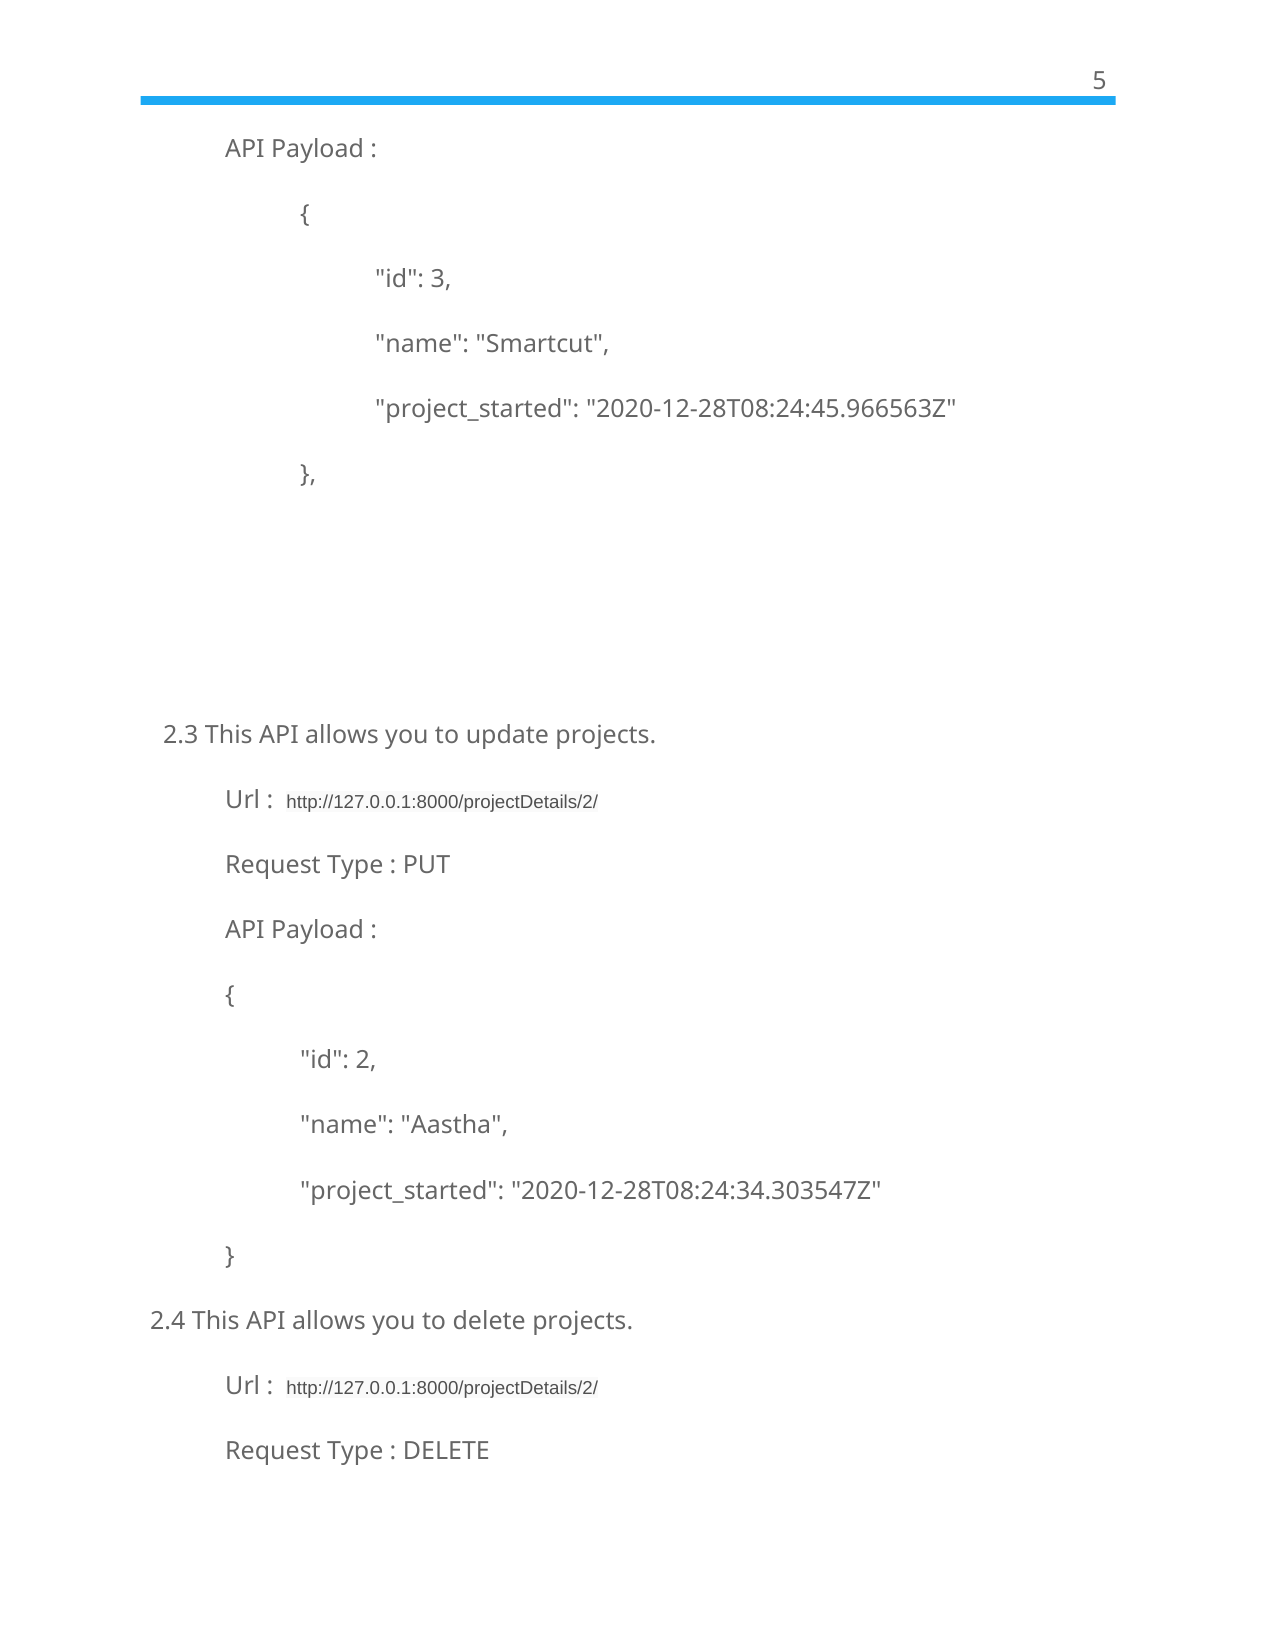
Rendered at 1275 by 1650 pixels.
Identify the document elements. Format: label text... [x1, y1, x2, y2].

text API Payload : [150, 131, 1125, 165]
text { [225, 196, 1125, 230]
text Request Type : DELETE [150, 1433, 1125, 1467]
text 2.4 This API allows you to delete projects. [150, 1302, 1125, 1337]
text Url : ​ http://127.0.0.1:8000/projectDetails/2/ [150, 1368, 1125, 1402]
text "id": 2, [225, 1042, 1125, 1076]
text } [225, 1237, 1125, 1271]
text }, [225, 456, 1125, 490]
text Url : ​ http://127.0.0.1:8000/projectDetails/2/ [150, 782, 1125, 816]
text { [225, 977, 1125, 1011]
text "project_started": "2020-12-28T08:24:34.303547Z" [225, 1172, 1125, 1206]
text API Payload : [150, 912, 1125, 946]
text "project_started": "2020-12-28T08:24:45.966563Z" [300, 391, 1125, 425]
text "name": "Smartcut", [300, 326, 1125, 360]
picture [140, 96, 1116, 105]
text Request Type : PUT [150, 847, 1125, 881]
text "name": "Aastha", [225, 1107, 1125, 1141]
text "id": 3, [300, 261, 1125, 295]
text 2.3 This API allows you to update projects. [150, 717, 1125, 751]
